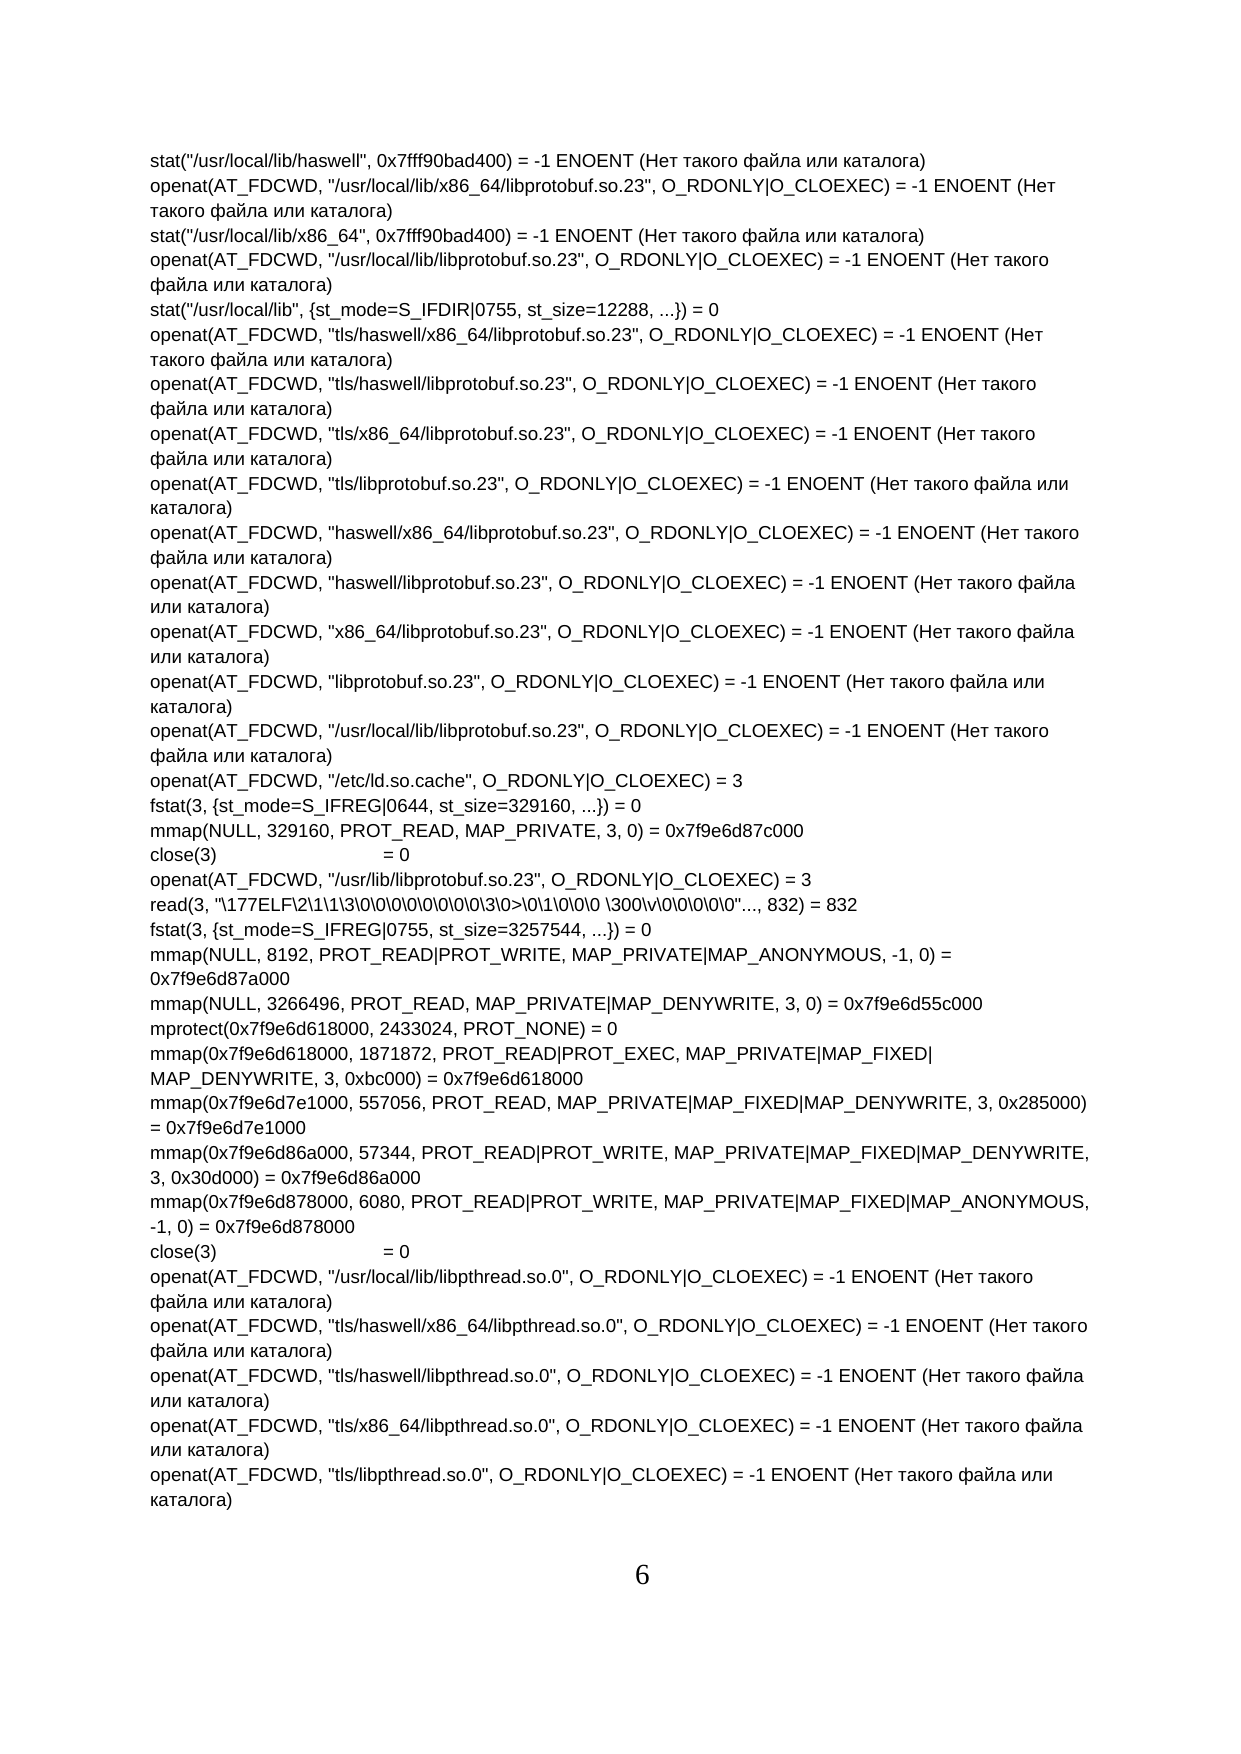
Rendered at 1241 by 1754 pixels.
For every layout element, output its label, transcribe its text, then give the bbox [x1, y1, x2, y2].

text mmap(0x7f9e6d878000, 6080, PROT_READ|PROT_WRITE, MAP_PRIVATE|MAP_FIXED|MAP_ANONYMOUS, -1, 0) = 0x7f9e6d878000 [150, 1191, 1091, 1238]
text stat("/usr/local/lib/x86_64", 0x7fff90bad400) = -1 ENOENT (Нет такого файла или каталога) [150, 224, 1091, 246]
text mmap(0x7f9e6d618000, 1871872, PROT_READ|PROT_EXEC, MAP_PRIVATE|MAP_FIXED|MAP_DENYWRITE, 3, 0xbc000) = 0x7f9e6d618000 [150, 1042, 1091, 1089]
text openat(AT_FDCWD, "tls/libpthread.so.0", O_RDONLY|O_CLOEXEC) = -1 ENOENT (Нет такого файла или каталога) [150, 1464, 1091, 1510]
text openat(AT_FDCWD, "tls/x86_64/libprotobuf.so.23", O_RDONLY|O_CLOEXEC) = -1 ENOENT (Нет такого файла или каталога) [150, 423, 1091, 469]
text openat(AT_FDCWD, "tls/x86_64/libpthread.so.0", O_RDONLY|O_CLOEXEC) = -1 ENOENT (Нет такого файла или каталога) [150, 1414, 1091, 1461]
text close(3) = 0 [150, 844, 1091, 866]
text mmap(0x7f9e6d7e1000, 557056, PROT_READ, MAP_PRIVATE|MAP_FIXED|MAP_DENYWRITE, 3, 0x285000) = 0x7f9e6d7e1000 [150, 1092, 1091, 1138]
text mmap(NULL, 3266496, PROT_READ, MAP_PRIVATE|MAP_DENYWRITE, 3, 0) = 0x7f9e6d55c000 [150, 993, 1091, 1014]
text stat("/usr/local/lib", {st_mode=S_IFDIR|0755, st_size=12288, ...}) = 0 [150, 299, 1091, 320]
text openat(AT_FDCWD, "tls/libprotobuf.so.23", O_RDONLY|O_CLOEXEC) = -1 ENOENT (Нет такого файла или каталога) [150, 472, 1091, 519]
text openat(AT_FDCWD, "x86_64/libprotobuf.so.23", O_RDONLY|O_CLOEXEC) = -1 ENOENT (Нет такого файла или каталога) [150, 621, 1091, 667]
text fstat(3, {st_mode=S_IFREG|0755, st_size=3257544, ...}) = 0 [150, 918, 1091, 940]
text openat(AT_FDCWD, "/usr/lib/libprotobuf.so.23", O_RDONLY|O_CLOEXEC) = 3 [150, 869, 1091, 891]
text openat(AT_FDCWD, "/etc/ld.so.cache", O_RDONLY|O_CLOEXEC) = 3 [150, 770, 1091, 791]
text mmap(0x7f9e6d86a000, 57344, PROT_READ|PROT_WRITE, MAP_PRIVATE|MAP_FIXED|MAP_DENYWRITE, 3, 0x30d000) = 0x7f9e6d86a000 [150, 1142, 1091, 1188]
text read(3, "\177ELF\2\1\1\3\0\0\0\0\0\0\0\0\3\0>\0\1\0\0\0 \300\v\0\0\0\0\0"..., 832) = 832 [150, 894, 1091, 915]
text openat(AT_FDCWD, "/usr/local/lib/x86_64/libprotobuf.so.23", O_RDONLY|O_CLOEXEC) = -1 ENOENT (Нет такого файла или каталога) [150, 175, 1091, 221]
text mprotect(0x7f9e6d618000, 2433024, PROT_NONE) = 0 [150, 1018, 1091, 1039]
text openat(AT_FDCWD, "tls/haswell/libprotobuf.so.23", O_RDONLY|O_CLOEXEC) = -1 ENOENT (Нет такого файла или каталога) [150, 373, 1091, 419]
text stat("/usr/local/lib/haswell", 0x7fff90bad400) = -1 ENOENT (Нет такого файла или каталога) [150, 150, 1091, 172]
text openat(AT_FDCWD, "haswell/libprotobuf.so.23", O_RDONLY|O_CLOEXEC) = -1 ENOENT (Нет такого файла или каталога) [150, 571, 1091, 618]
text fstat(3, {st_mode=S_IFREG|0644, st_size=329160, ...}) = 0 [150, 794, 1091, 816]
text openat(AT_FDCWD, "tls/haswell/x86_64/libprotobuf.so.23", O_RDONLY|O_CLOEXEC) = -1 ENOENT (Нет такого файла или каталога) [150, 323, 1091, 370]
text openat(AT_FDCWD, "tls/haswell/x86_64/libpthread.so.0", O_RDONLY|O_CLOEXEC) = -1 ENOENT (Нет такого файла или каталога) [150, 1315, 1091, 1362]
text openat(AT_FDCWD, "/usr/local/lib/libprotobuf.so.23", O_RDONLY|O_CLOEXEC) = -1 ENOENT (Нет такого файла или каталога) [150, 720, 1091, 767]
text openat(AT_FDCWD, "libprotobuf.so.23", O_RDONLY|O_CLOEXEC) = -1 ENOENT (Нет такого файла или каталога) [150, 671, 1091, 717]
text openat(AT_FDCWD, "/usr/local/lib/libpthread.so.0", O_RDONLY|O_CLOEXEC) = -1 ENOENT (Нет такого файла или каталога) [150, 1266, 1091, 1312]
text close(3) = 0 [150, 1241, 1091, 1262]
text openat(AT_FDCWD, "/usr/local/lib/libprotobuf.so.23", O_RDONLY|O_CLOEXEC) = -1 ENOENT (Нет такого файла или каталога) [150, 249, 1091, 296]
text mmap(NULL, 329160, PROT_READ, MAP_PRIVATE, 3, 0) = 0x7f9e6d87c000 [150, 819, 1091, 841]
text openat(AT_FDCWD, "tls/haswell/libpthread.so.0", O_RDONLY|O_CLOEXEC) = -1 ENOENT (Нет такого файла или каталога) [150, 1365, 1091, 1411]
text openat(AT_FDCWD, "haswell/x86_64/libprotobuf.so.23", O_RDONLY|O_CLOEXEC) = -1 ENOENT (Нет такого файла или каталога) [150, 522, 1091, 568]
text mmap(NULL, 8192, PROT_READ|PROT_WRITE, MAP_PRIVATE|MAP_ANONYMOUS, -1, 0) = 0x7f9e6d87a000 [150, 943, 1091, 990]
